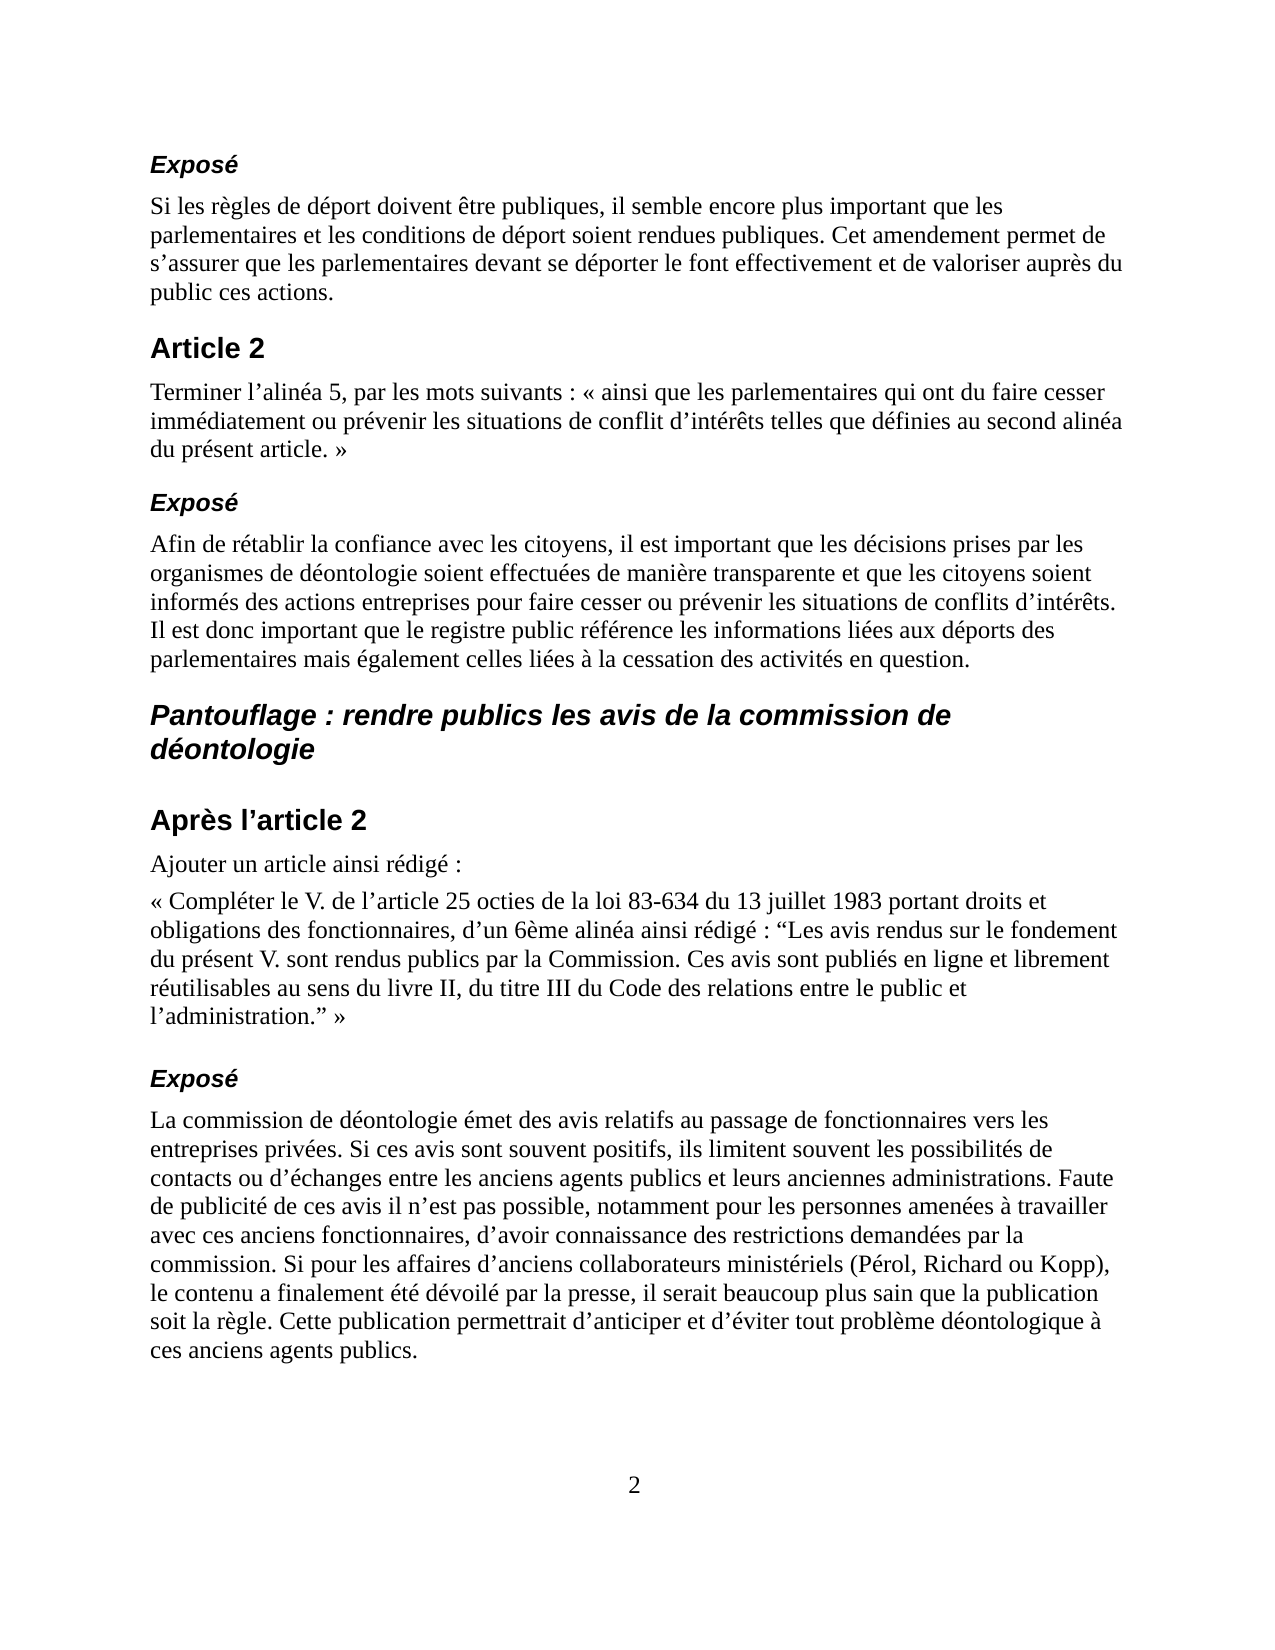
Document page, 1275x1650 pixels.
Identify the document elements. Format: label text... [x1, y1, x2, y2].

text Si les règles de déport doivent être publiques, il semble encore plus important que les parlementaires et les conditions de déport soient rendues publiques. Cet amendement permet de s’assurer que les parlementaires devant se déporter le font effectivement et de valoriser auprès du public ces actions. [150, 191, 1125, 306]
subtitle Après l’article 2 [150, 803, 1125, 836]
text « Compléter le V. de l’article 25 octies de la loi 83-634 du 13 juillet 1983 portant droits et obligations des fonctionnaires, d’un 6ème alinéa ainsi rédigé : “Les avis rendus sur le fondement du présent V. sont rendus publics par la Commission. Ces avis sont publiés en ligne et librement réutilisables au sens du livre II, du titre III du Code des relations entre le public et l’administration.” » [150, 886, 1125, 1030]
subtitle Exposé [150, 150, 1125, 178]
subtitle Pantouflage : rendre publics les avis de la commission de déontologie [150, 698, 1125, 765]
subtitle Article 2 [150, 331, 1125, 364]
text Terminer l’alinéa 5, par les mots suivants : « ainsi que les parlementaires qui ont du faire cesser immédiatement ou prévenir les situations de conflit d’intérêts telles que définies au second alinéa du présent article. » [150, 377, 1125, 463]
subtitle Exposé [150, 1064, 1125, 1093]
text La commission de déontologie émet des avis relatifs au passage de fonctionnaires vers les entreprises privées. Si ces avis sont souvent positifs, ils limitent souvent les possibilités de contacts ou d’échanges entre les anciens agents publics et leurs anciennes administrations. Faute de publicité de ces avis il n’est pas possible, notamment pour les personnes amenées à travailler avec ces anciens fonctionnaires, d’avoir connaissance des restrictions demandées par la commission. Si pour les affaires d’anciens collaborateurs ministériels (Pérol, Richard ou Kopp), le contenu a finalement été dévoilé par la presse, il serait beaucoup plus sain que la publication soit la règle. Cette publication permettrait d’anticiper et d’éviter tout problème déontologique à ces anciens agents publics. [150, 1105, 1125, 1364]
subtitle Exposé [150, 488, 1125, 517]
text Afin de rétablir la confiance avec les citoyens, il est important que les décisions prises par les organismes de déontologie soient effectuées de manière transparente et que les citoyens soient informés des actions entreprises pour faire cesser ou prévenir les situations de conflits d’intérêts. Il est donc important que le registre public référence les informations liées aux déports des parlementaires mais également celles liées à la cessation des activités en question. [150, 529, 1125, 673]
text Ajouter un article ainsi rédigé : [150, 849, 1125, 877]
